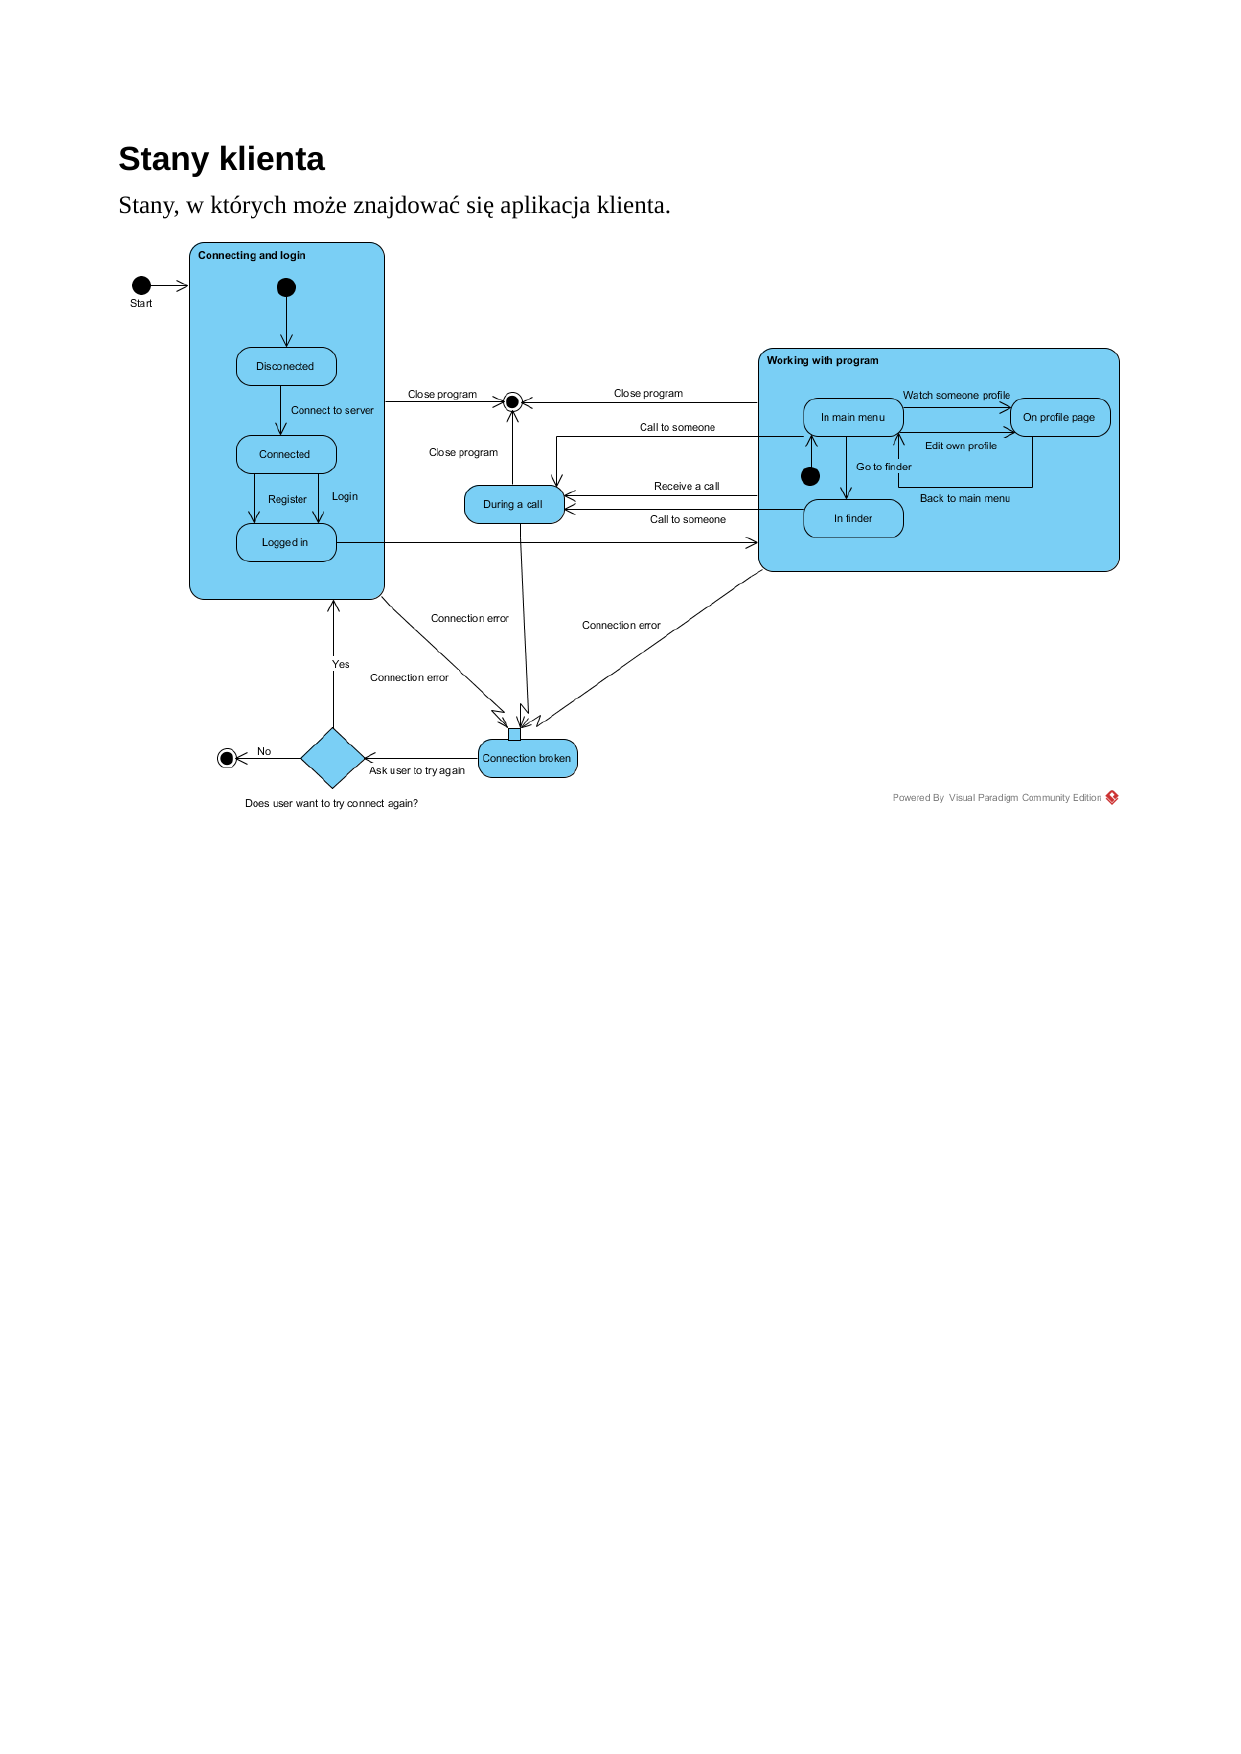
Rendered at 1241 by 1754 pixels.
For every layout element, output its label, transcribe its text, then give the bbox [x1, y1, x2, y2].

text Stany, w których może znajdować się aplikacja klienta. [118, 190, 1122, 219]
subtitle Stany klienta [118, 139, 1122, 178]
picture [118, 239, 1123, 813]
